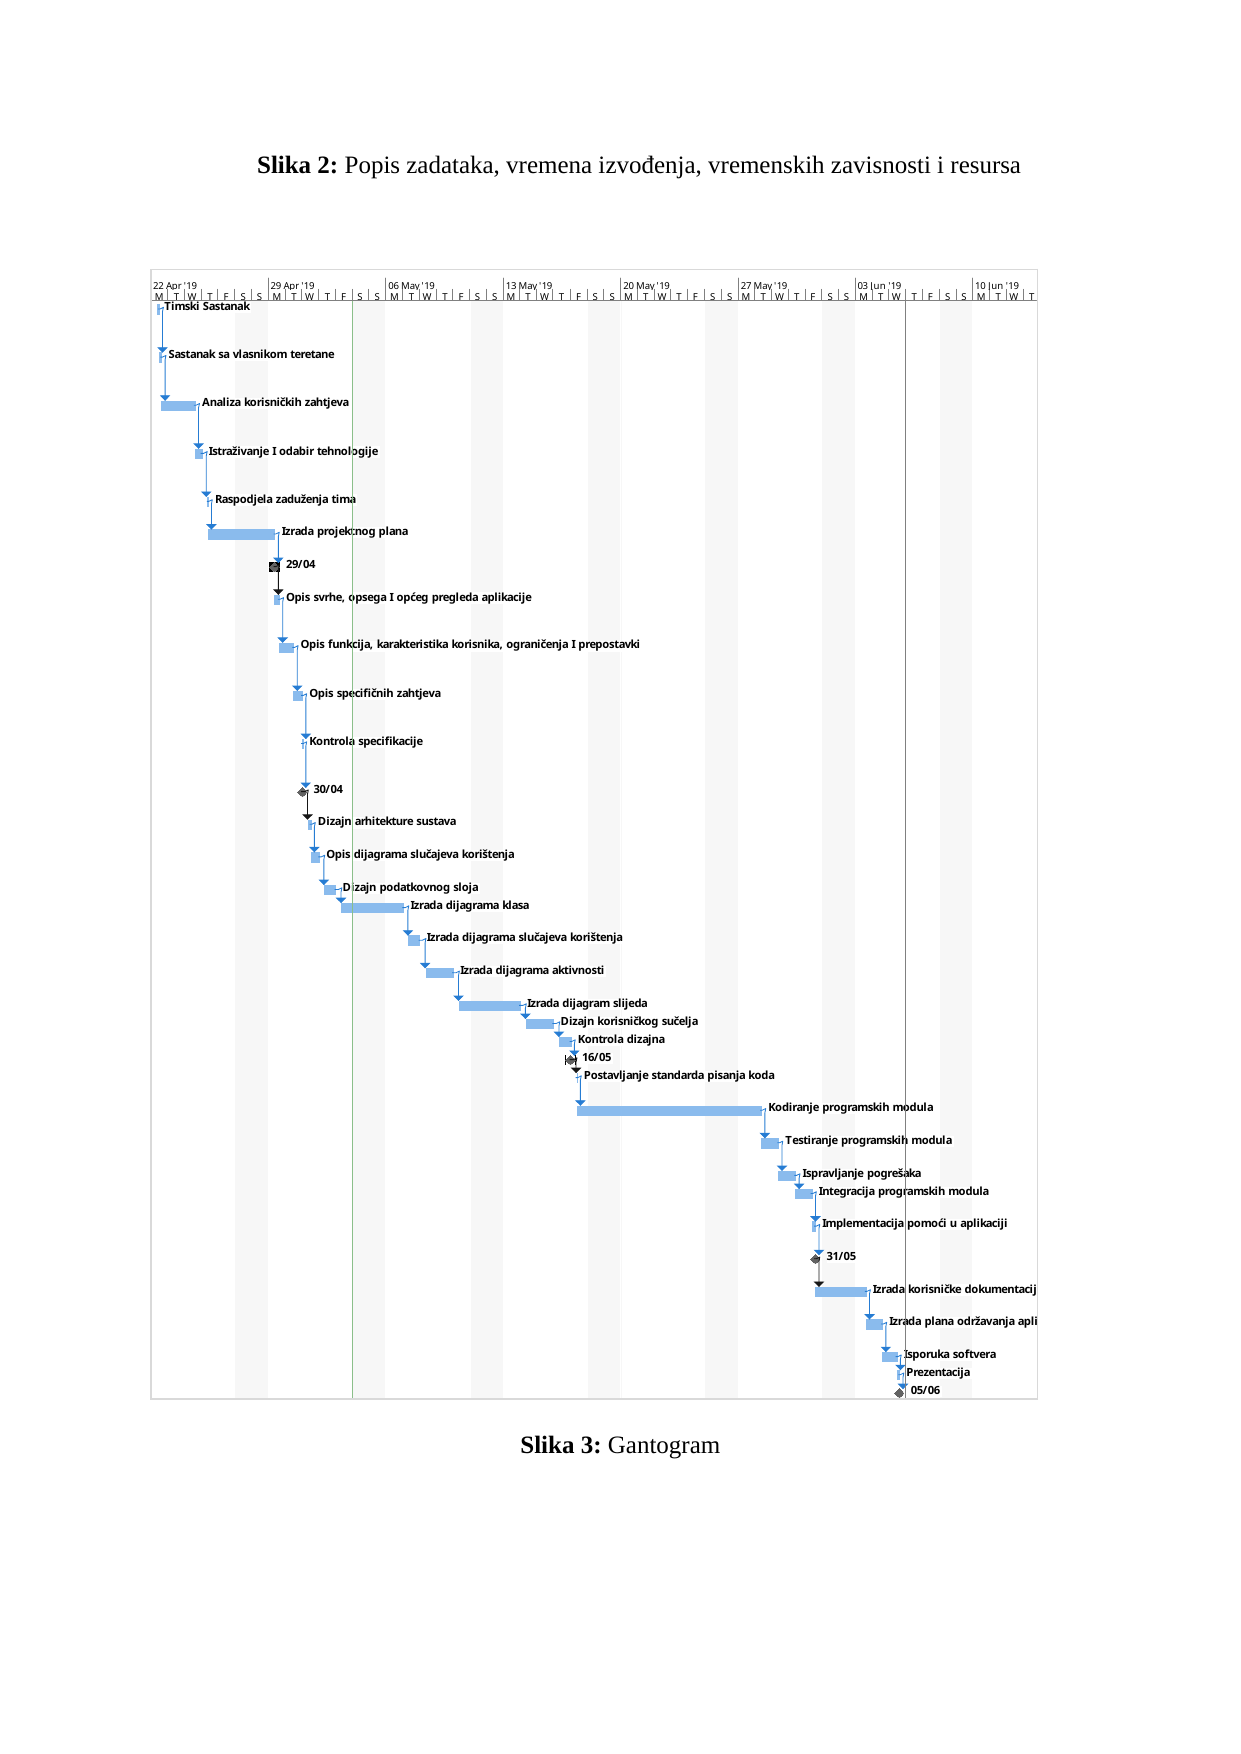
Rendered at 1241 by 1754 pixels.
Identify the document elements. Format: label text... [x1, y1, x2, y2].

text Slika 3: Gantogram [150, 1430, 1090, 1459]
text Slika 2: Popis zadataka, vremena izvođenja, vremenskih zavisnosti i resursa [150, 150, 1090, 179]
